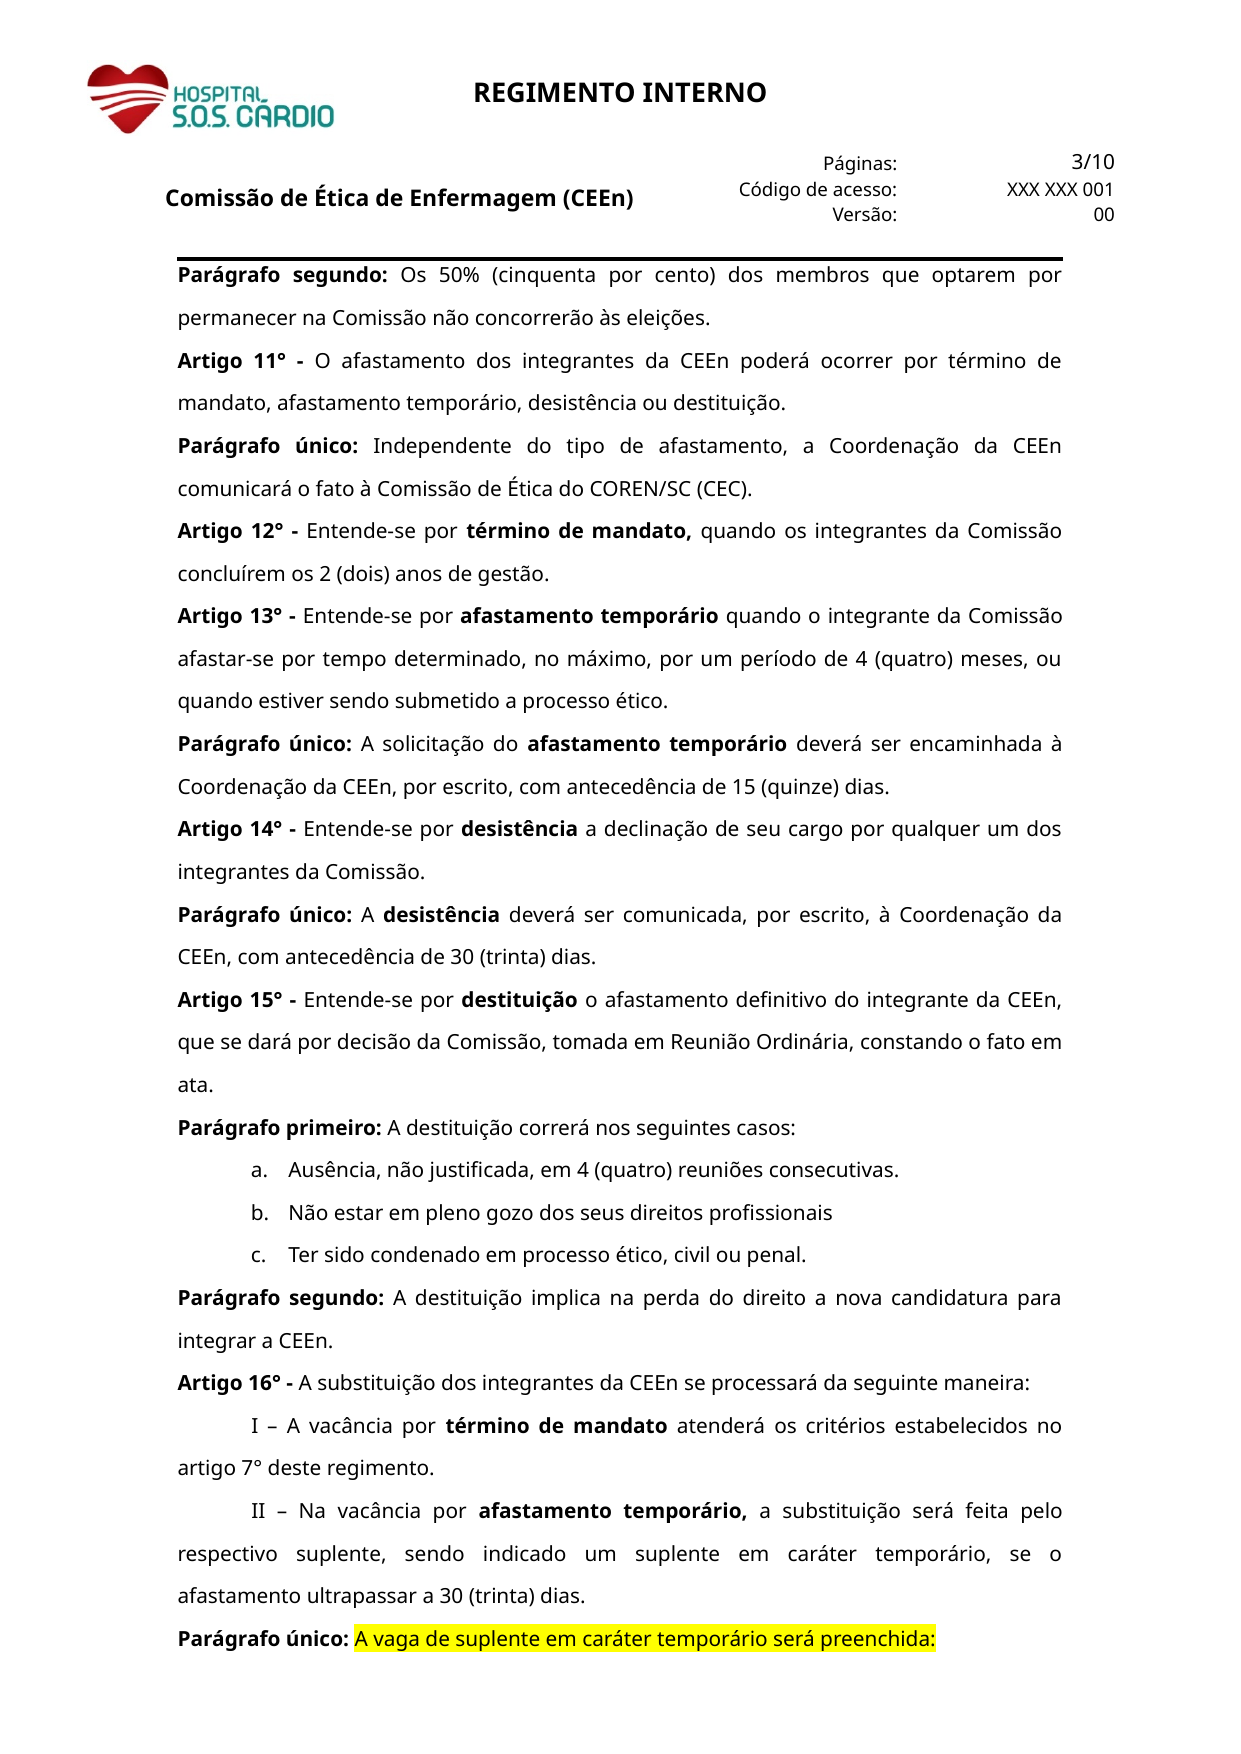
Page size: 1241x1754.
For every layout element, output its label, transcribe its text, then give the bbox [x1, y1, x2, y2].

text Artigo 12° - Entende-se por término de mandato, quando os integrantes da Comissão concluírem os 2 (dois) anos de gestão. [177, 516, 1063, 587]
text Artigo 15° - Entende-se por destituição o afastamento definitivo do integrante da CEEn, que se dará por decisão da Comissão, tomada em Reunião Ordinária, constando o fato em ata. [177, 985, 1063, 1098]
text Parágrafo único: Independente do tipo de afastamento, a Coordenação da CEEn comunicará o fato à Comissão de Ética do COREN/SC (CEC). [177, 431, 1063, 502]
text Parágrafo primeiro: A destituição correrá nos seguintes casos: [177, 1113, 1063, 1141]
text Parágrafo único: A vaga de suplente em caráter temporário será preenchida: [177, 1624, 1063, 1652]
text Artigo 13° - Entende-se por afastamento temporário quando o integrante da Comissão afastar-se por tempo determinado, no máximo, por um período de 4 (quatro) meses, ou quando estiver sendo submetido a processo ético. [177, 601, 1063, 715]
list Ausência, não justificada, em 4 (quatro) reuniões consecutivas. [251, 1155, 1063, 1184]
text Artigo 14° - Entende-se por desistência a declinação de seu cargo por qualquer um dos integrantes da Comissão. [177, 814, 1063, 886]
text Parágrafo segundo: Os 50% (cinquenta por cento) dos membros que optarem por permanecer na Comissão não concorrerão às eleições. [177, 261, 1063, 332]
text Parágrafo único: A solicitação do afastamento temporário deverá ser encaminhada à Coordenação da CEEn, por escrito, com antecedência de 15 (quinze) dias. [177, 729, 1063, 800]
text II – Na vacância por afastamento temporário, a substituição será feita pelo respectivo suplente, sendo indicado um suplente em caráter temporário, se o afastamento ultrapassar a 30 (trinta) dias. [177, 1496, 1063, 1610]
text Artigo 16° - A substituição dos integrantes da CEEn se processará da seguinte maneira: [177, 1368, 1063, 1397]
text I – A vacância por término de mandato atenderá os critérios estabelecidos no artigo 7° deste regimento. [177, 1411, 1063, 1482]
text Parágrafo segundo: A destituição implica na perda do direito a nova candidatura para integrar a CEEn. [177, 1283, 1063, 1354]
list Ter sido condenado em processo ético, civil ou penal. [251, 1241, 1063, 1269]
text Artigo 11° - O afastamento dos integrantes da CEEn poderá ocorrer por término de mandato, afastamento temporário, desistência ou destituição. [177, 346, 1063, 417]
list Não estar em pleno gozo dos seus direitos profissionais [251, 1198, 1063, 1226]
text Parágrafo único: A desistência deverá ser comunicada, por escrito, à Coordenação da CEEn, com antecedência de 30 (trinta) dias. [177, 900, 1063, 971]
